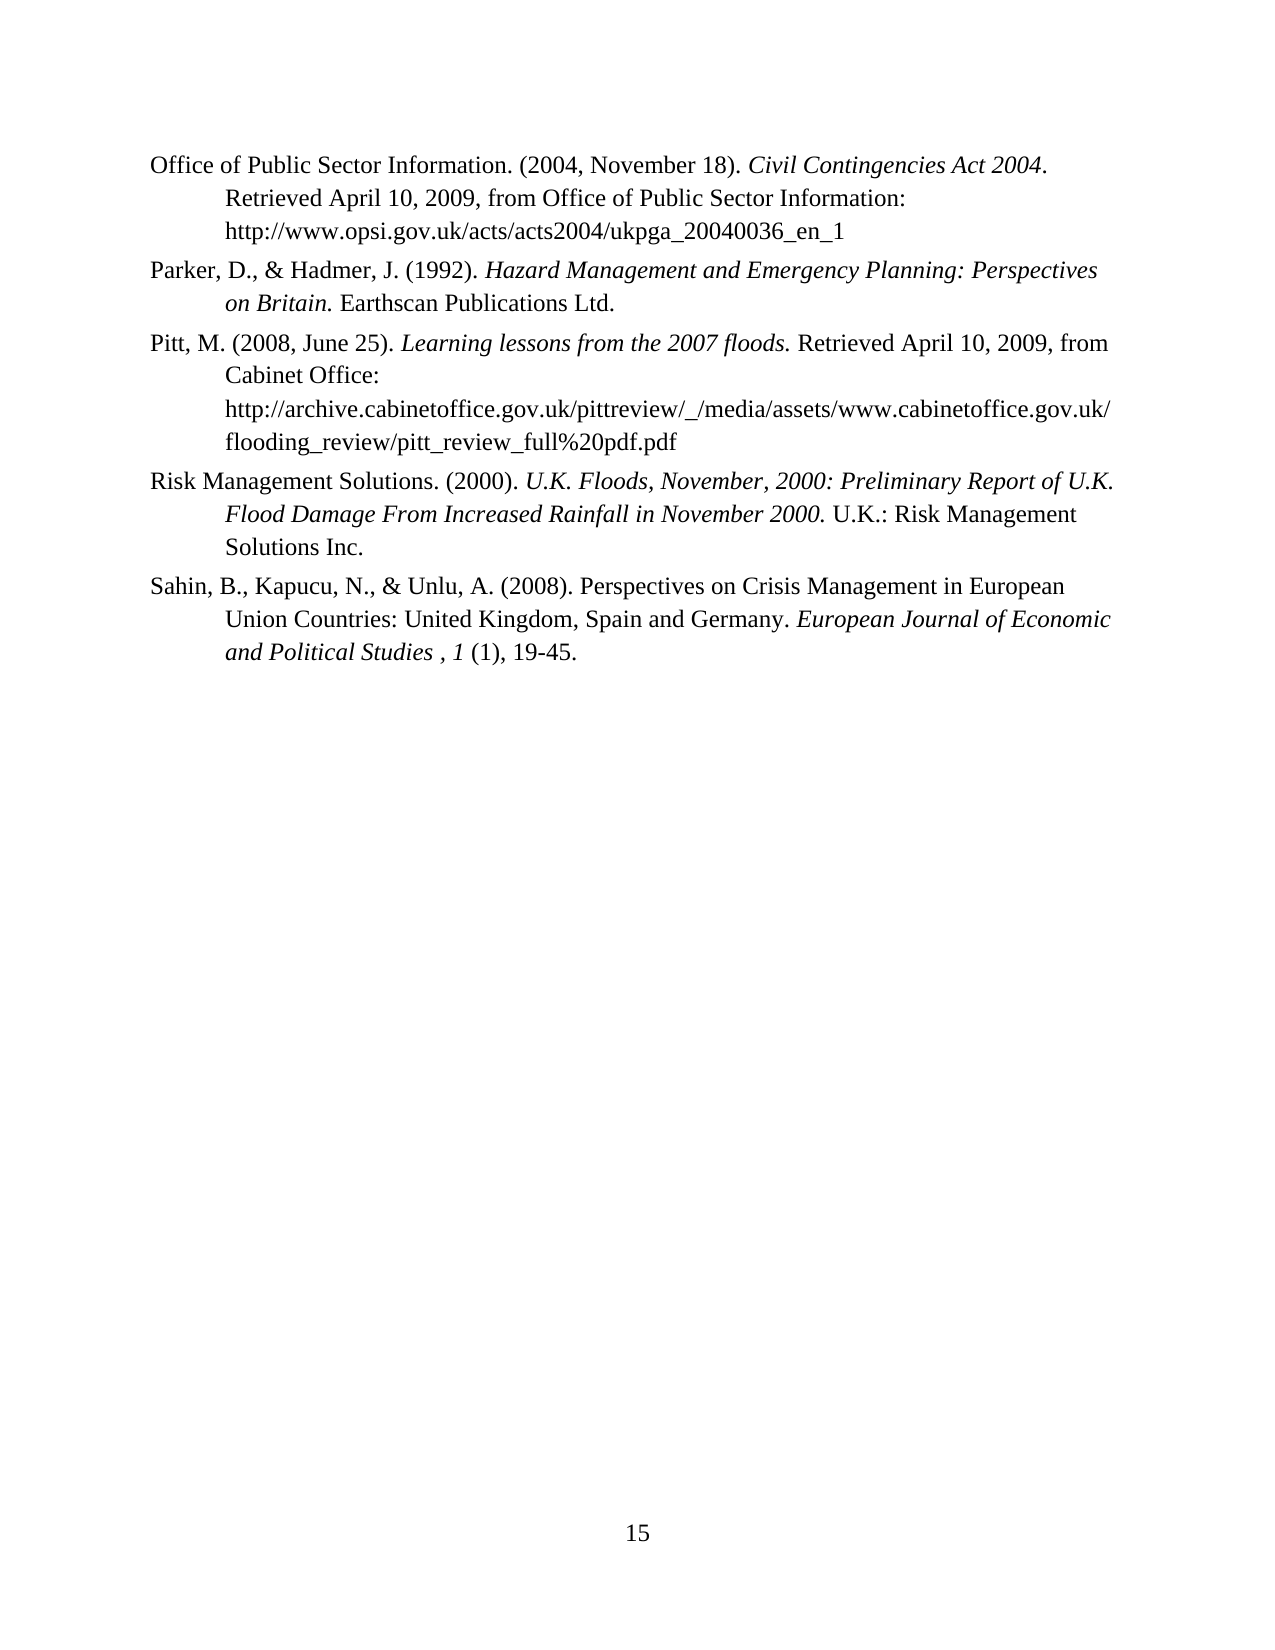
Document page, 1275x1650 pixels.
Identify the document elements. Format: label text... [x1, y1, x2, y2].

text Pitt, M. (2008, June 25). Learning lessons from the 2007 floods. Retrieved April 10, 2009, from Cabinet Office: http://archive.cabinetoffice.gov.uk/pittreview/_/media/assets/www.cabinetoffice.gov.uk/flooding_review/pitt_review_full%20pdf.pdf [150, 328, 1125, 455]
text Parker, D., & Hadmer, J. (1992). Hazard Management and Emergency Planning: Perspectives on Britain. Earthscan Publications Ltd. [150, 255, 1125, 317]
text Office of Public Sector Information. (2004, November 18). Civil Contingencies Act 2004. Retrieved April 10, 2009, from Office of Public Sector Information: http://www.opsi.gov.uk/acts/acts2004/ukpga_20040036_en_1 [150, 150, 1125, 245]
text Risk Management Solutions. (2000). U.K. Floods, November, 2000: Preliminary Report of U.K. Flood Damage From Increased Rainfall in November 2000. U.K.: Risk Management Solutions Inc. [150, 466, 1125, 561]
text Sahin, B., Kapucu, N., & Unlu, A. (2008). Perspectives on Crisis Management in European Union Countries: United Kingdom, Spain and Germany. European Journal of Economic and Political Studies , 1 (1), 19-45. [150, 571, 1125, 666]
